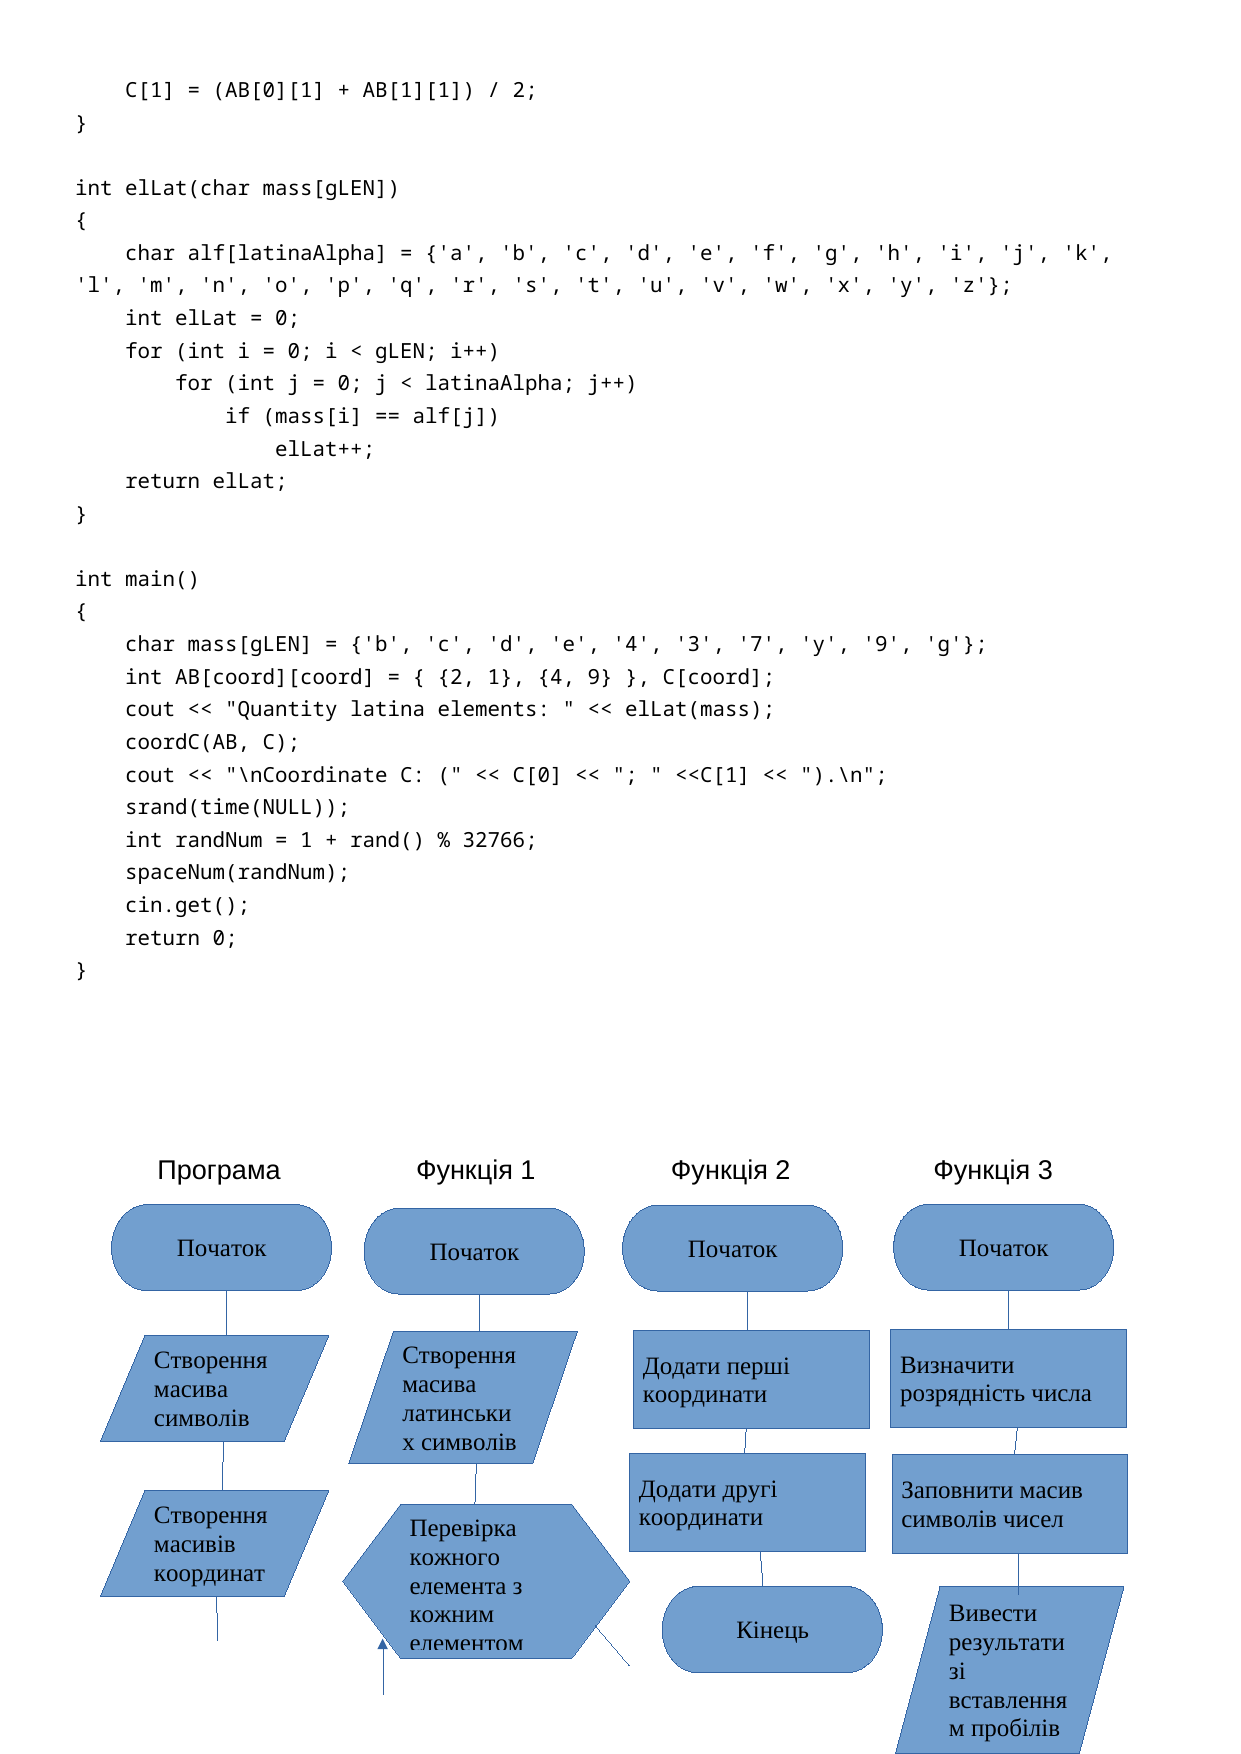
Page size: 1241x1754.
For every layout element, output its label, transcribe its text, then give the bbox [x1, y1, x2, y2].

text Визначити розрядність числа [900, 1350, 1118, 1407]
text Перевірка кожного елемента з кожним елементом [409, 1513, 563, 1649]
text Додати перші координати [643, 1351, 861, 1408]
text C[1] = (AB[0][1] + AB[1][1]) / 2; } int elLat(char mass[gLEN]) { char alf[latinaAlpha] = {'a', 'b', 'c', 'd', 'e', 'f', 'g', 'h', 'i', 'j', 'k', 'l', 'm', 'n', 'o', 'p', 'q', 'r', 's', 't', 'u', 'v', 'w', 'x', 'y', 'z'}; int elLat = 0; for (int i = 0; i < gLEN; i++) for (int j = 0; j < latinaAlpha; j++) if (mass[i] == alf[j]) elLat++; return elLat; } int main() { char mass[gLEN] = {'b', 'c', 'd', 'e', '4', '3', '7', 'y', '9', 'g'}; int AB[coord][coord] = { {2, 1}, {4, 9} }, C[coord]; cout << "Quantity latina elements: " << elLat(mass); coordC(AB, C); cout << "\nCoordinate C: (" << C[0] << "; " <<C[1] << ").\n"; srand(time(NULL)); int randNum = 1 + rand() % 32766; spaceNum(randNum); cin.get(); return 0; } [75, 75, 1165, 984]
text Початок [913, 1233, 1094, 1261]
text Програма Функція 1 Функція 2 Функція 3 [75, 1154, 1165, 1185]
text Початок [131, 1233, 312, 1262]
text Заповнити масив символів чисел [901, 1475, 1119, 1533]
text Створення масивів координат [154, 1501, 275, 1587]
text Початок [642, 1234, 823, 1262]
text Кінець [682, 1615, 863, 1644]
text Додати другі координати [638, 1474, 856, 1531]
text Створення масива латинських символів [402, 1340, 523, 1455]
text Вивести результати зі вставленням пробілів [949, 1598, 1070, 1742]
text Створення масива символів [154, 1346, 275, 1432]
text Початок [384, 1237, 565, 1265]
